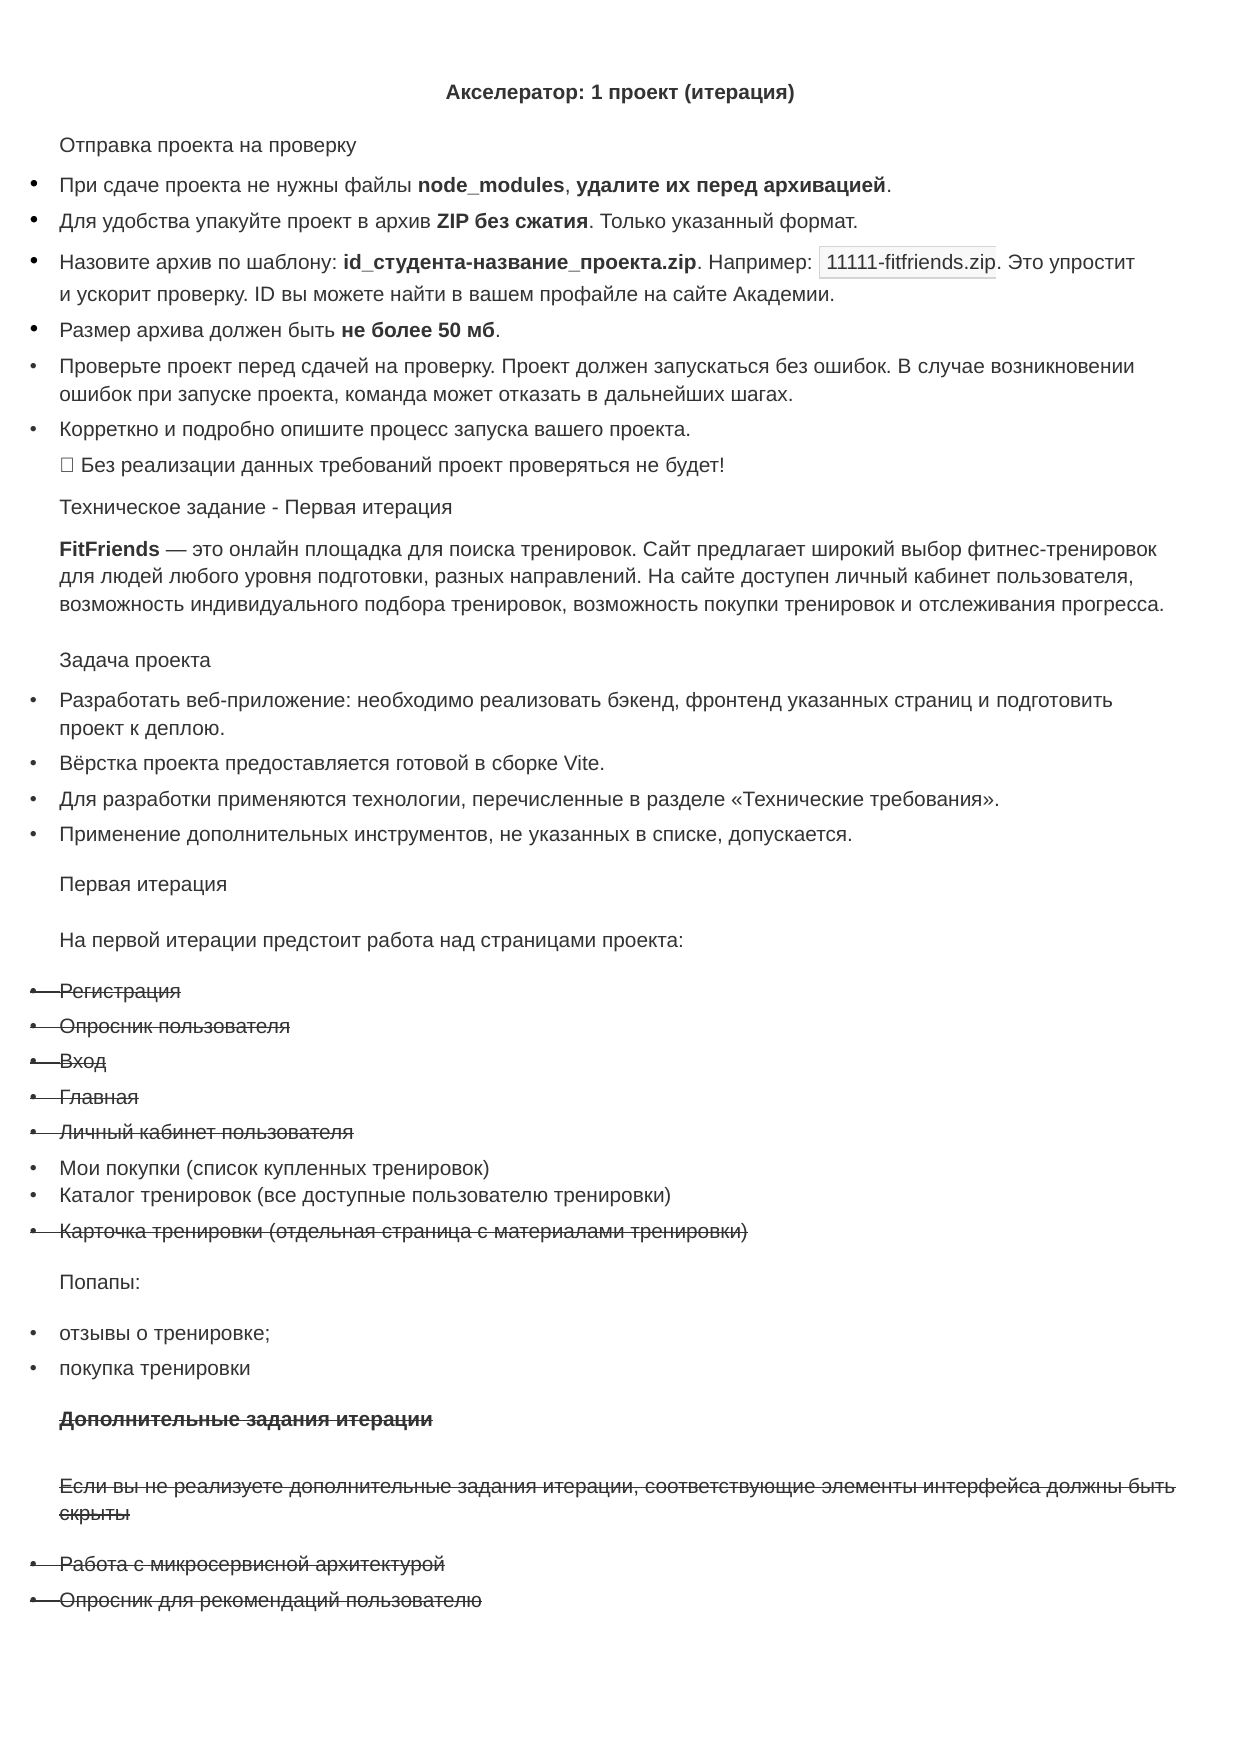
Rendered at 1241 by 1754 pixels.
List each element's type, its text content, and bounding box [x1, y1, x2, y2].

list Проверьте проект перед сдачей на проверку. Проект должен запускаться без ошибок. В случае возникновении ошибок при запуске проекта, команда может отказать в дальнейших шагах. [59, 354, 1181, 406]
subtitle Отправка проекта на проверку [59, 132, 1181, 156]
list Опросник пользователя [59, 1014, 1181, 1038]
list Личный кабинет пользователя [59, 1120, 1181, 1144]
list покупка тренировки [59, 1356, 1181, 1380]
list Вход [59, 1049, 1181, 1073]
subtitle Акселератор: 1 проект (итерация) [59, 80, 1181, 104]
list Назовите архив по шаблону: id_студента-название_проекта.zip. Например: 11111-fitfriends.zip. Это упростит и ускорит проверку. ID вы можете найти в вашем профайле на сайте Академии. [59, 246, 1181, 306]
list Карточка тренировки (отдельная страница с материалами тренировки) [59, 1219, 1181, 1243]
list Опросник для рекомендаций пользователю [59, 1587, 1181, 1612]
list Мои покупки (список купленных тренировок) [59, 1156, 1181, 1180]
text На первой итерации предстоит работа над страницами проекта: [59, 928, 1181, 952]
list Разработать веб-приложение: необходимо реализовать бэкенд, фронтенд указанных страниц и подготовить проект к деплою. [59, 688, 1181, 740]
list При сдаче проекта не нужны файлы node_modules, удалите их перед архивацией. [59, 172, 1181, 197]
list Работа с микросервисной архитектурой [59, 1552, 1181, 1576]
text Техническое задание - Первая итерация [59, 494, 1181, 518]
text Если вы не реализуете дополнительные задания итерации, соответствующие элементы интерфейса должны быть скрыты [59, 1474, 1181, 1525]
list Для удобства упакуйте проект в архив ZIP без сжатия. Только указанный формат. [59, 209, 1181, 234]
list Регистрация [59, 978, 1181, 1003]
text 💡 Без реализации данных требований проект проверяться не будет! [59, 452, 1181, 476]
list Применение дополнительных инструментов, не указанных в списке, допускается. [59, 822, 1181, 846]
list Вёрстка проекта предоставляется готовой в сборке Vite. [59, 751, 1181, 775]
list Размер архива должен быть не более 50 мб. [59, 317, 1181, 342]
subtitle Задача проекта [59, 648, 1181, 672]
subtitle Первая итерация [59, 872, 1181, 896]
text Дополнительные задания итерации [59, 1407, 1181, 1431]
list Корреткно и подробно опишите процесс запуска вашего проекта. [59, 417, 1181, 441]
text FitFriends — это онлайн площадка для поиска тренировок. Сайт предлагает широкий выбор фитнес-тренировок для людей любого уровня подготовки, разных направлений. На сайте доступен личный кабинет пользователя, возможность индивидуального подбора тренировок, возможность покупки тренировок и отслеживания прогресса. [59, 537, 1181, 616]
list Каталог тренировок (все доступные пользователю тренировки) [59, 1183, 1181, 1207]
text Попапы: [59, 1270, 1181, 1294]
list Для разработки применяются технологии, перечисленные в разделе «Технические требования». [59, 787, 1181, 811]
list Главная [59, 1085, 1181, 1109]
list отзывы о тренировке; [59, 1321, 1181, 1345]
